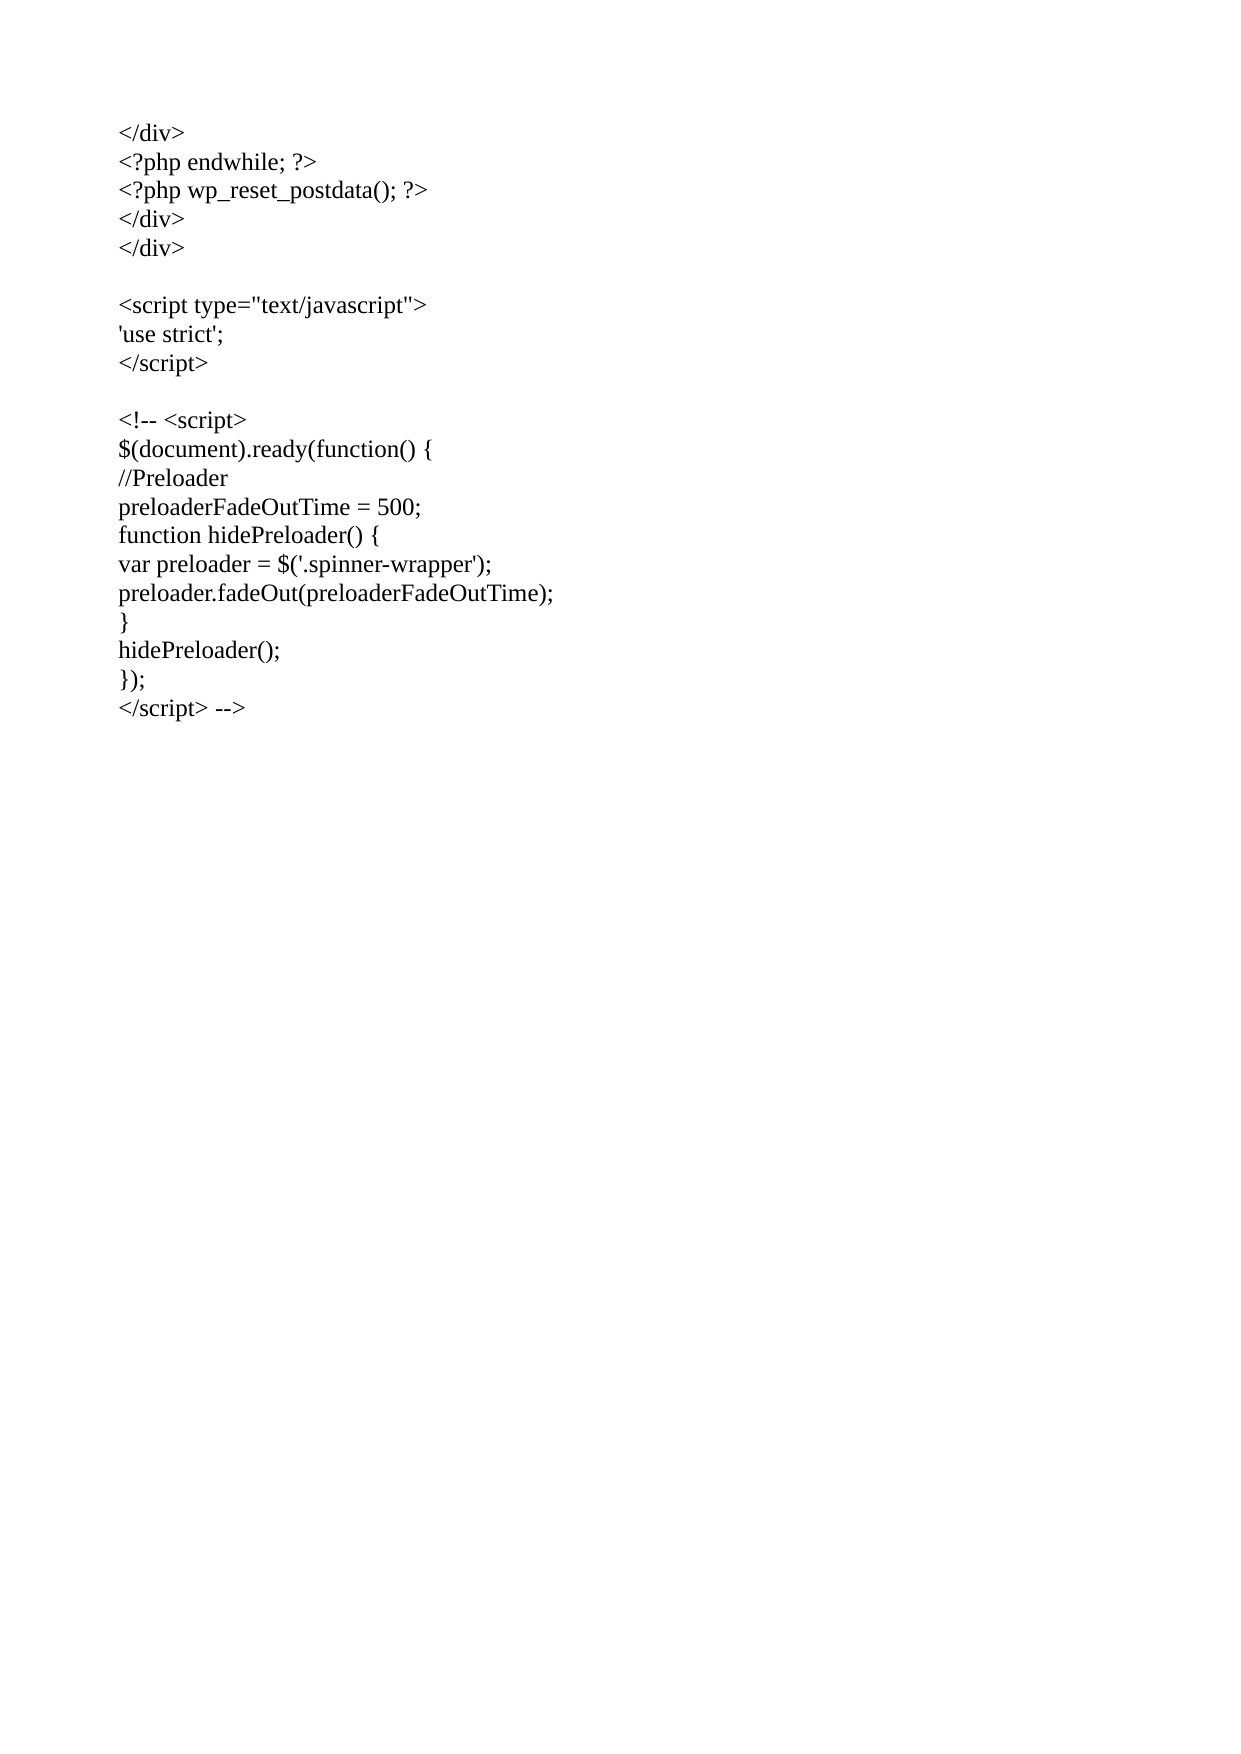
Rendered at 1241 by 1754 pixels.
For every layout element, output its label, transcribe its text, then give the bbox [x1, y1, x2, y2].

text }); [118, 664, 1122, 693]
text preloader.fadeOut(preloaderFadeOutTime); [118, 578, 1122, 607]
text </div> [118, 118, 1122, 147]
text //Preloader [118, 463, 1122, 492]
text $(document).ready(function() { [118, 434, 1122, 463]
text 'use strict'; [118, 319, 1122, 348]
text </div> [118, 233, 1122, 262]
text preloaderFadeOutTime = 500; [118, 492, 1122, 521]
text </script> --> [118, 693, 1122, 722]
text <script type="text/javascript"> [118, 291, 1122, 319]
text </div> [118, 204, 1122, 233]
text hidePreloader(); [118, 636, 1122, 664]
text </script> [118, 348, 1122, 377]
text <!-- <script> [118, 406, 1122, 434]
text <?php wp_reset_postdata(); ?> [118, 176, 1122, 204]
text function hidePreloader() { [118, 521, 1122, 549]
text } [118, 607, 1122, 636]
text <?php endwhile; ?> [118, 147, 1122, 176]
text var preloader = $('.spinner-wrapper'); [118, 549, 1122, 578]
